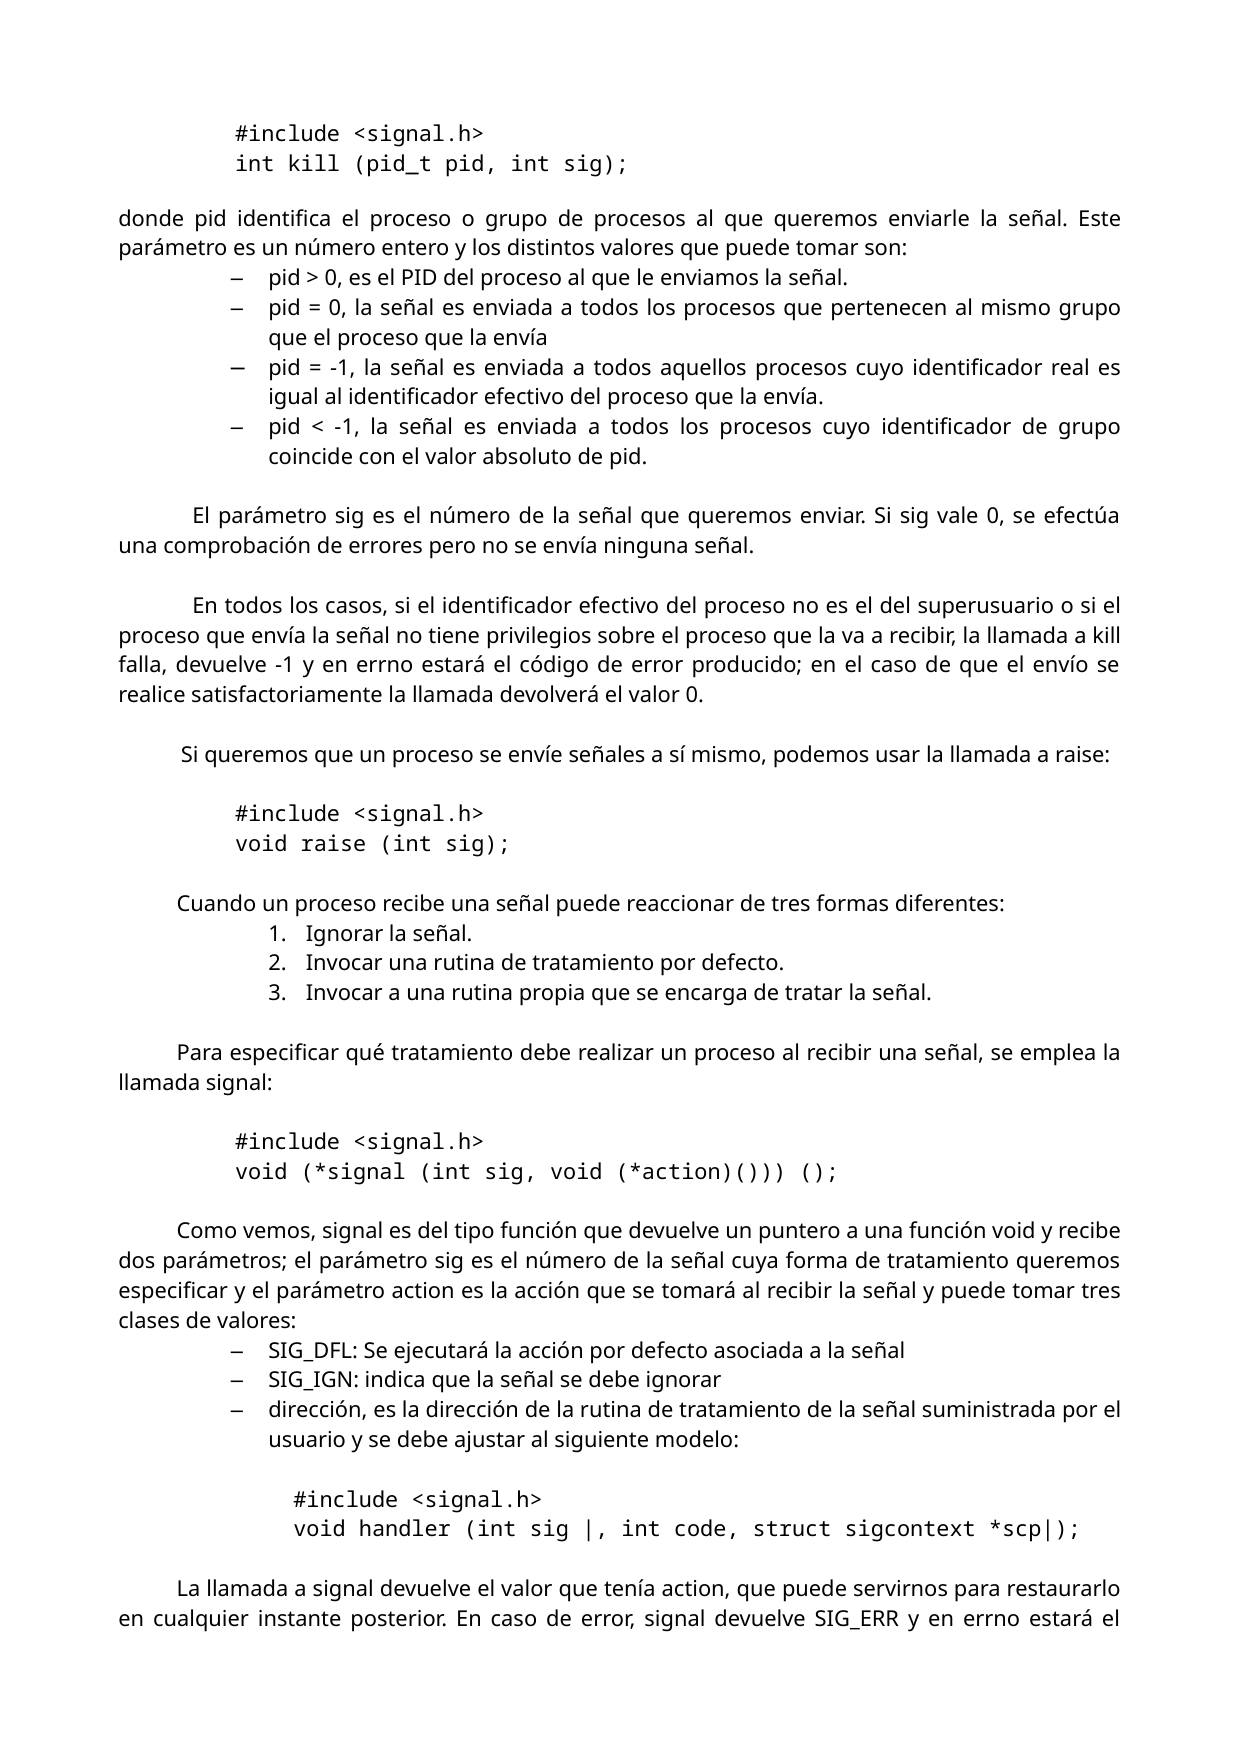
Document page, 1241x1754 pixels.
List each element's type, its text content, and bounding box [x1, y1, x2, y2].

list dirección, es la dirección de la rutina de tratamiento de la señal suministrada por el usuario y se debe ajustar al siguiente modelo: [231, 1394, 1122, 1454]
text #include <signal.h> [118, 798, 1122, 828]
list pid = -1, la señal es enviada a todos aquellos procesos cuyo identificador real es igual al identificador efectivo del proceso que la envía. [231, 351, 1122, 411]
text Si queremos que un proceso se envíe señales a sí mismo, podemos usar la llamada a raise: [118, 739, 1122, 768]
text La llamada a signal devuelve el valor que tenía action, que puede servirnos para restaurarlo en cualquier instante posterior. En caso de error, signal devuelve SIG_ERR y en errno estará el [118, 1573, 1122, 1632]
text Para especificar qué tratamiento debe realizar un proceso al recibir una señal, se emplea la llamada signal: [118, 1037, 1122, 1096]
text #include <signal.h> [118, 1126, 1122, 1156]
text El parámetro sig es el número de la señal que queremos enviar. Si sig vale 0, se efectúa una comprobación de errores pero no se envía ninguna señal. [118, 500, 1122, 560]
list Invocar a una rutina propia que se encarga de tratar la señal. [268, 977, 1122, 1007]
text #include <signal.h> [118, 118, 1122, 148]
list pid > 0, es el PID del proceso al que le enviamos la señal. [231, 262, 1122, 292]
list Ignorar la señal. [268, 917, 1122, 947]
text En todos los casos, si el identificador efectivo del proceso no es el del superusuario o si el proceso que envía la señal no tiene privilegios sobre el proceso que la va a recibir, la llamada a kill falla, devuelve -1 y en errno estará el código de error producido; en el caso de que el envío se realice satisfactoriamente la llamada devolverá el valor 0. [118, 590, 1122, 709]
list SIG_DFL: Se ejecutará la acción por defecto asociada a la señal [231, 1334, 1122, 1364]
list SIG_IGN: indica que la señal se debe ignorar [231, 1364, 1122, 1394]
list Invocar una rutina de tratamiento por defecto. [268, 947, 1122, 977]
text donde pid identifica el proceso o grupo de procesos al que queremos enviarle la señal. Este parámetro es un número entero y los distintos valores que puede tomar son: [118, 202, 1122, 262]
text Como vemos, signal es del tipo función que devuelve un puntero a una función void y recibe dos parámetros; el parámetro sig es el número de la señal cuya forma de tratamiento queremos especificar y el parámetro action es la acción que se tomará al recibir la señal y puede tomar tres clases de valores: [118, 1215, 1122, 1334]
list pid < -1, la señal es enviada a todos los procesos cuyo identificador de grupo coincide con el valor absoluto de pid. [231, 411, 1122, 471]
text void handler (int sig |, int code, struct sigcontext *scp|); [118, 1513, 1122, 1543]
text #include <signal.h> [118, 1483, 1122, 1513]
text int kill (pid_t pid, int sig); [118, 148, 1122, 178]
list pid = 0, la señal es enviada a todos los procesos que pertenecen al mismo grupo que el proceso que la envía [231, 292, 1122, 351]
text void raise (int sig); [118, 828, 1122, 858]
text void (*signal (int sig, void (*action)())) (); [118, 1156, 1122, 1186]
text Cuando un proceso recibe una señal puede reaccionar de tres formas diferentes: [118, 888, 1122, 917]
